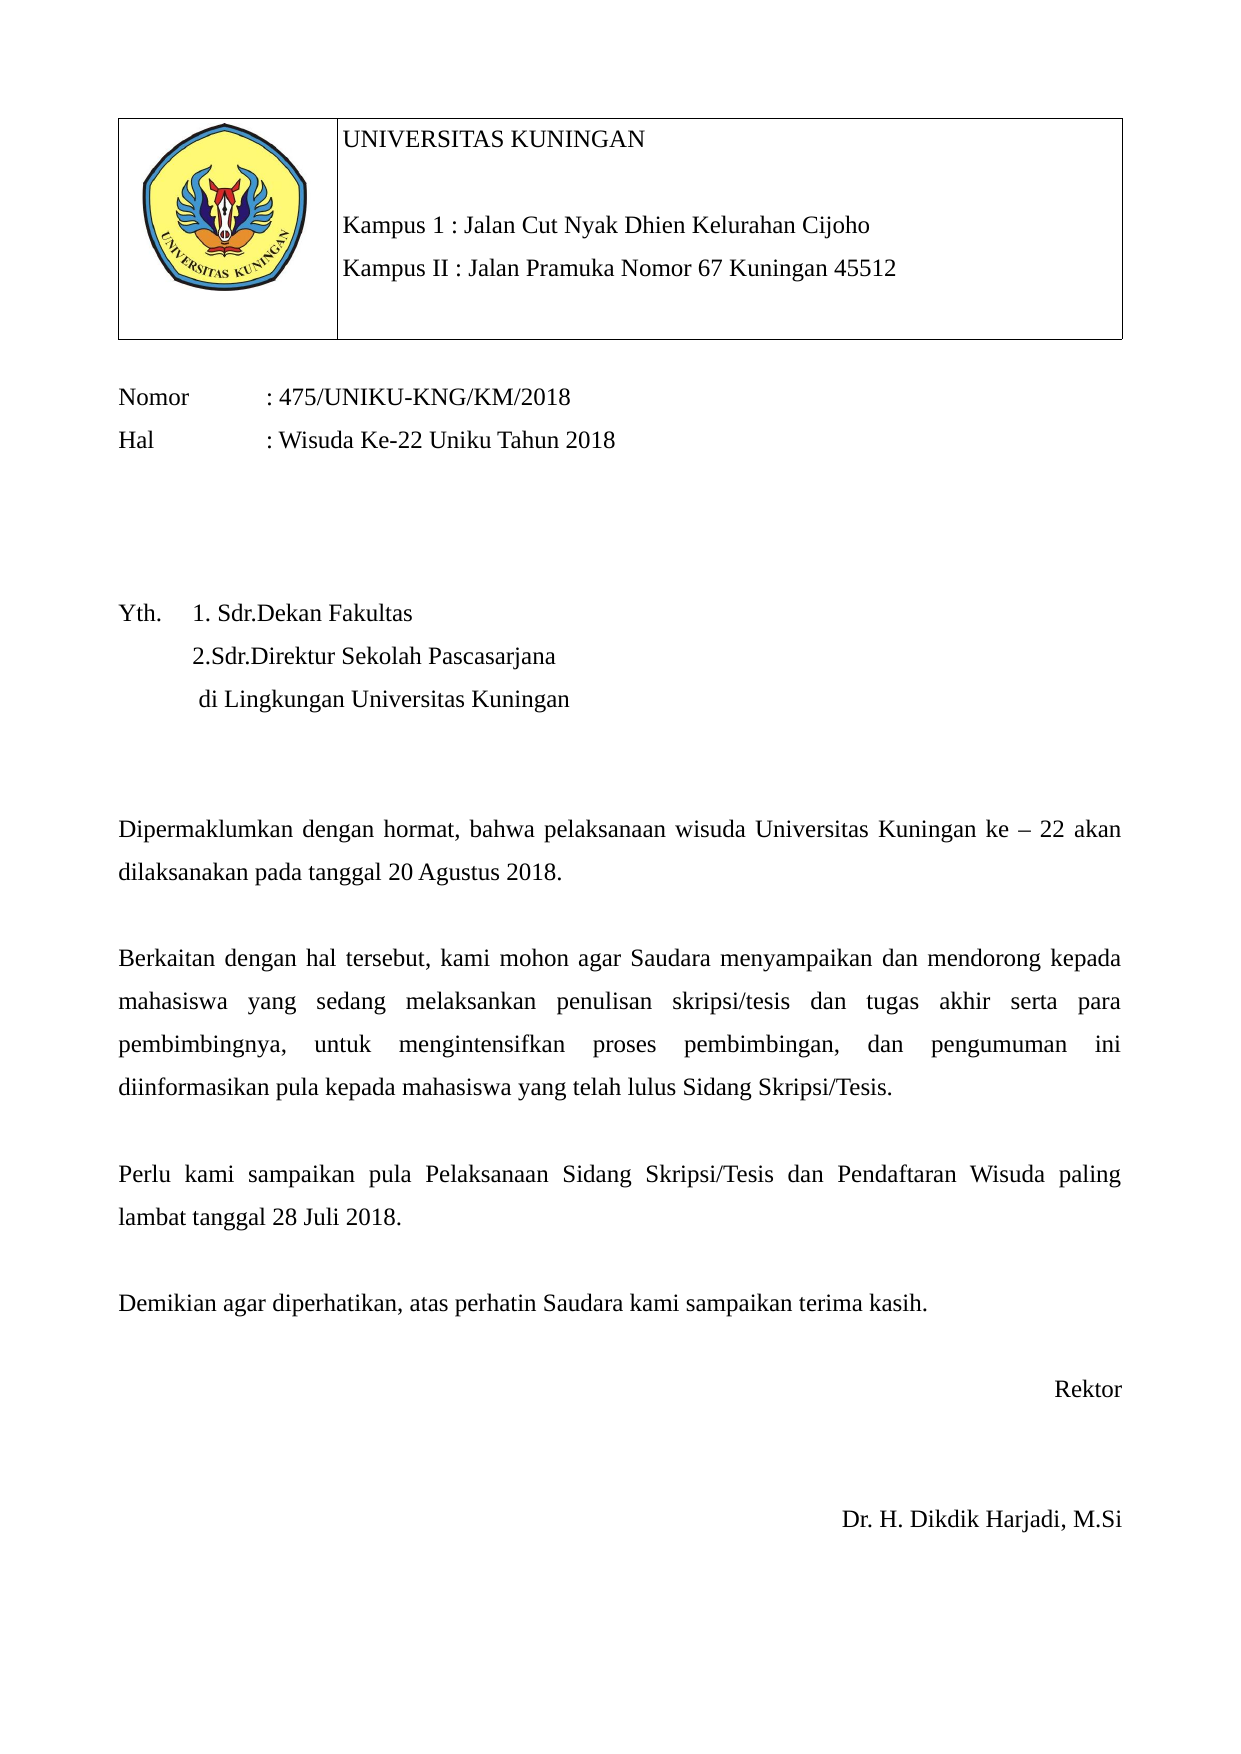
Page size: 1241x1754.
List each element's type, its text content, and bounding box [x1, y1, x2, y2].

text Dr. H. Dikdik Harjadi, M.Si [118, 1504, 1122, 1532]
text Perlu kami sampaikan pula Pelaksanaan Sidang Skripsi/Tesis dan Pendaftaran Wisuda paling lambat tanggal 28 Juli 2018. [118, 1159, 1122, 1231]
text Yth. 1. Sdr.Dekan Fakultas [118, 598, 1122, 627]
text Rektor [118, 1374, 1122, 1403]
text 2.Sdr.Direktur Sekolah Pascasarjana [118, 641, 1122, 670]
text Berkaitan dengan hal tersebut, kami mohon agar Saudara menyampaikan dan mendorong kepada mahasiswa yang sedang melaksankan penulisan skripsi/tesis dan tugas akhir serta para pembimbingnya, untuk mengintensifkan proses pembimbingan, dan pengumuman ini diinformasikan pula kepada mahasiswa yang telah lulus Sidang Skripsi/Tesis. [118, 943, 1122, 1101]
table_header UNIVERSITAS KUNINGAN Kampus 1 : Jalan Cut Nyak Dhien Kelurahan Cijoho Kampus II : Jalan Pramuka Nomor 67 Kuningan 45512 [338, 119, 1122, 339]
picture [124, 123, 331, 291]
text Nomor : 475/UNIKU-KNG/KM/2018 [118, 382, 1122, 411]
text Hal : Wisuda Ke-22 Uniku Tahun 2018 [118, 426, 1122, 454]
text di Lingkungan Universitas Kuningan [118, 684, 1122, 713]
table_header [119, 119, 337, 339]
text Dipermaklumkan dengan hormat, bahwa pelaksanaan wisuda Universitas Kuningan ke – 22 akan dilaksanakan pada tanggal 20 Agustus 2018. [118, 814, 1122, 886]
text Demikian agar diperhatikan, atas perhatin Saudara kami sampaikan terima kasih. [118, 1288, 1122, 1317]
